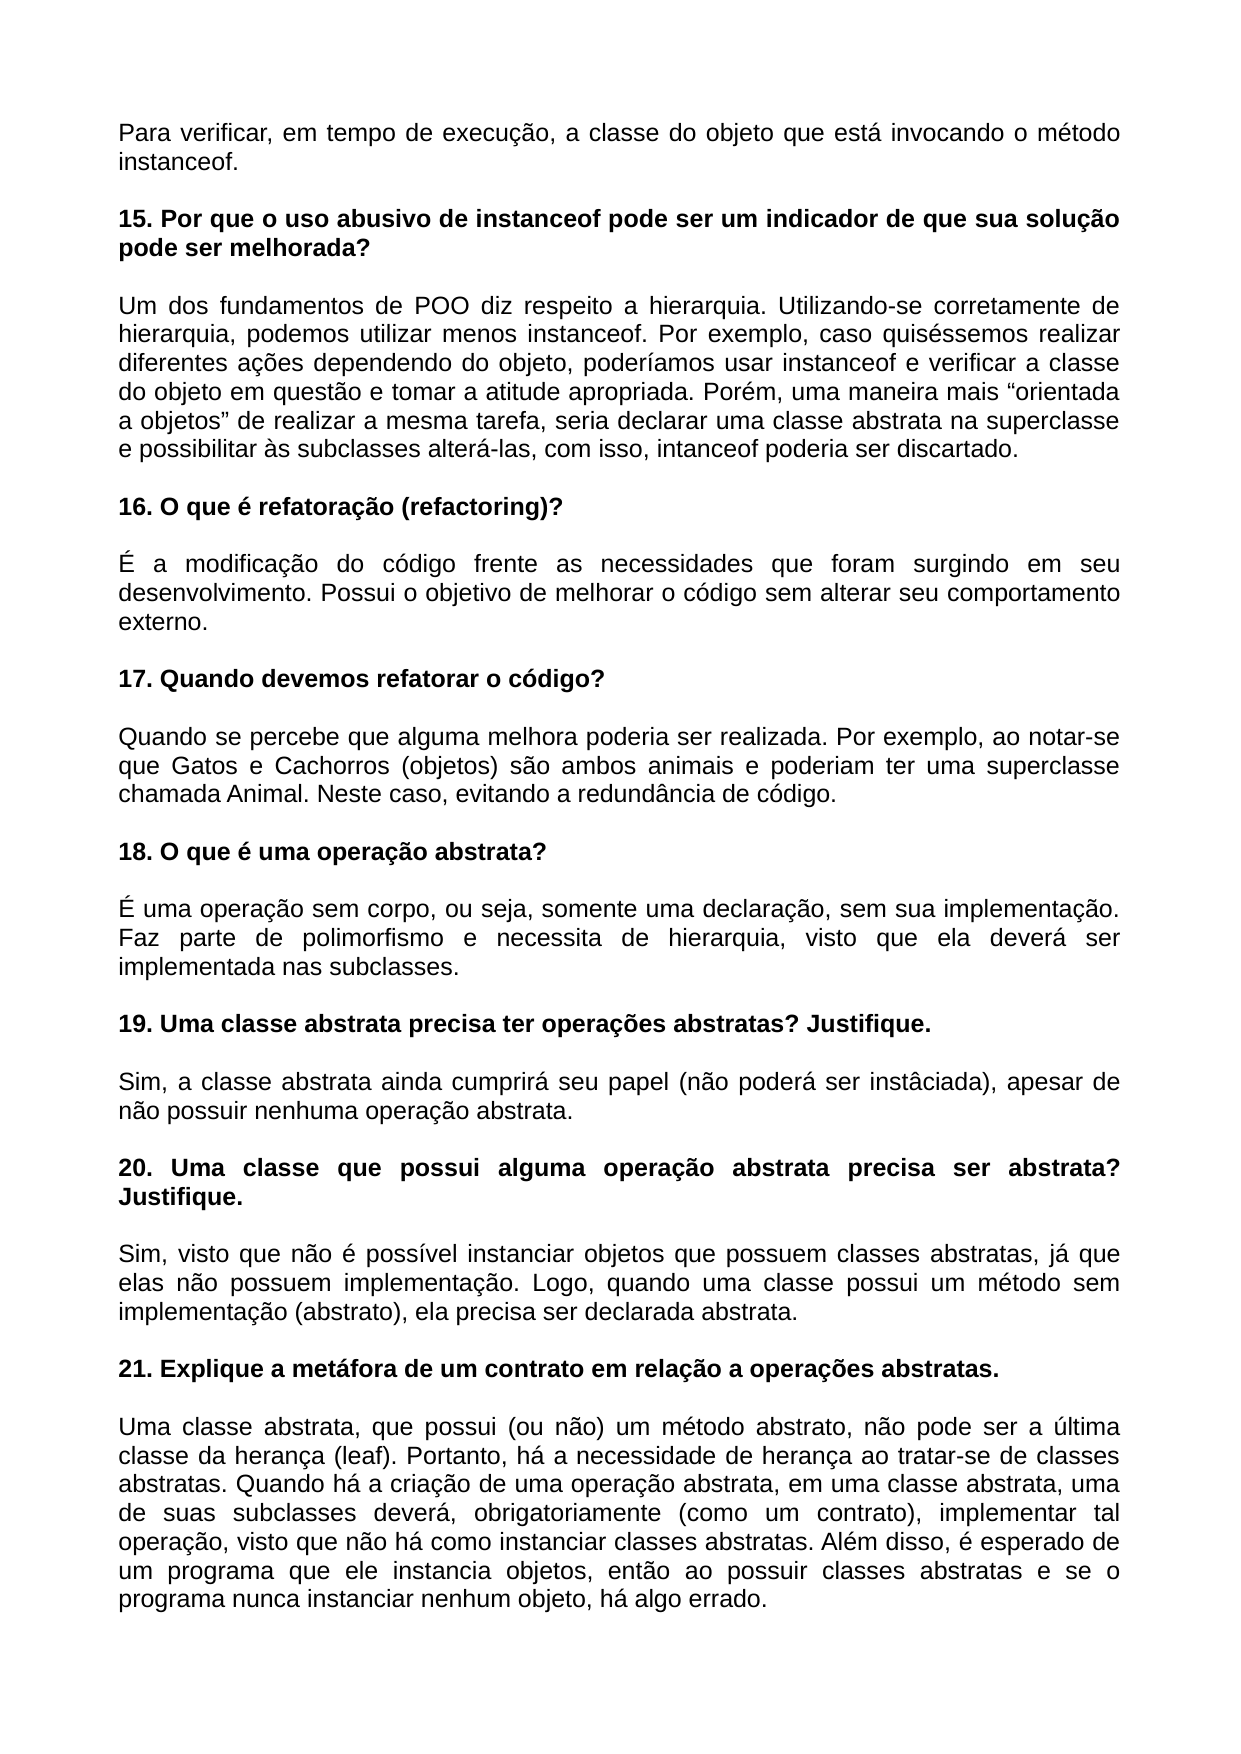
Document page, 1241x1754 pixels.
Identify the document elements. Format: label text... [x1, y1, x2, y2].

text É a modificação do código frente as necessidades que foram surgindo em seu desenvolvimento. Possui o objetivo de melhorar o código sem alterar seu comportamento externo. [118, 549, 1122, 636]
text 15. Por que o uso abusivo de instanceof pode ser um indicador de que sua solução pode ser melhorada? [118, 204, 1122, 262]
text Sim, visto que não é possível instanciar objetos que possuem classes abstratas, já que elas não possuem implementação. Logo, quando uma classe possui um método sem implementação (abstrato), ela precisa ser declarada abstrata. [118, 1239, 1122, 1326]
text Uma classe abstrata, que possui (ou não) um método abstrato, não pode ser a última classe da herança (leaf). Portanto, há a necessidade de herança ao tratar-se de classes abstratas. Quando há a criação de uma operação abstrata, em uma classe abstrata, uma de suas subclasses deverá, obrigatoriamente (como um contrato), implementar tal operação, visto que não há como instanciar classes abstratas. Além disso, é esperado de um programa que ele instancia objetos, então ao possuir classes abstratas e se o programa nunca instanciar nenhum objeto, há algo errado. [118, 1412, 1122, 1613]
text É uma operação sem corpo, ou seja, somente uma declaração, sem sua implementação. Faz parte de polimorfismo e necessita de hierarquia, visto que ela deverá ser implementada nas subclasses. [118, 894, 1122, 981]
text 17. Quando devemos refatorar o código? [118, 664, 1122, 693]
text Sim, a classe abstrata ainda cumprirá seu papel (não poderá ser instâciada), apesar de não possuir nenhuma operação abstrata. [118, 1067, 1122, 1124]
text 16. O que é refatoração (refactoring)? [118, 492, 1122, 521]
text 19. Uma classe abstrata precisa ter operações abstratas? Justifique. [118, 1009, 1122, 1038]
text Quando se percebe que alguma melhora poderia ser realizada. Por exemplo, ao notar-se que Gatos e Cachorros (objetos) são ambos animais e poderiam ter uma superclasse chamada Animal. Neste caso, evitando a redundância de código. [118, 722, 1122, 808]
text 21. Explique a metáfora de um contrato em relação a operações abstratas. [118, 1354, 1122, 1383]
text 18. O que é uma operação abstrata? [118, 837, 1122, 866]
text 20. Uma classe que possui alguma operação abstrata precisa ser abstrata? Justifique. [118, 1153, 1122, 1211]
text Para verificar, em tempo de execução, a classe do objeto que está invocando o método instanceof. [118, 118, 1122, 176]
text Um dos fundamentos de POO diz respeito a hierarquia. Utilizando-se corretamente de hierarquia, podemos utilizar menos instanceof. Por exemplo, caso quiséssemos realizar diferentes ações dependendo do objeto, poderíamos usar instanceof e verificar a classe do objeto em questão e tomar a atitude apropriada. Porém, uma maneira mais “orientada a objetos” de realizar a mesma tarefa, seria declarar uma classe abstrata na superclasse e possibilitar às subclasses alterá-las, com isso, intanceof poderia ser discartado. [118, 291, 1122, 463]
